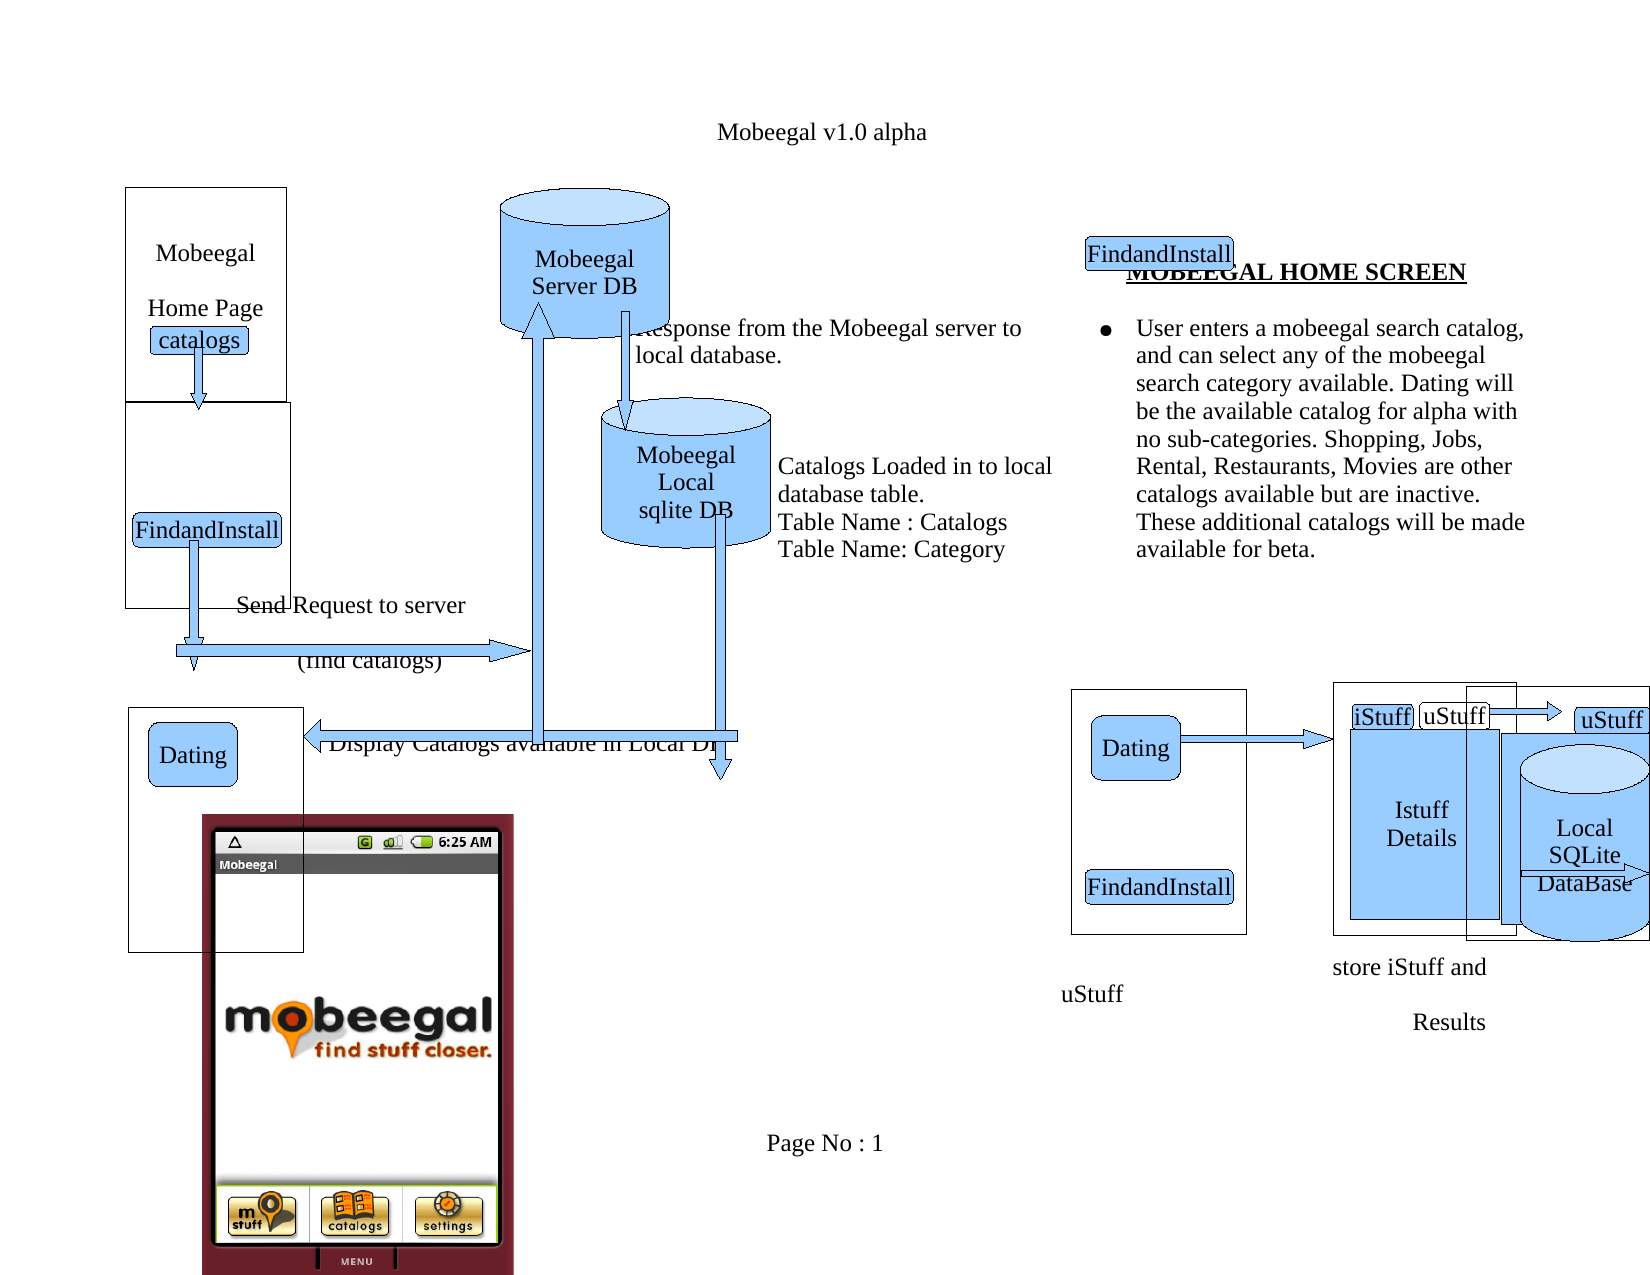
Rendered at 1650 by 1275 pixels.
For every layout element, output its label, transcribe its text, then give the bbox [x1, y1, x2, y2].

text [544, 480, 601, 508]
text local database. [126, 342, 194, 369]
text local database. [544, 342, 621, 369]
picture [202, 814, 303, 952]
text Display Catalogs available in Local DB [304, 729, 1061, 785]
text local database. [203, 342, 286, 369]
text MOBEEGAL HOME SCREEN [1061, 258, 1532, 286]
text Table Name: Category [199, 536, 290, 563]
text Response from the Mobeegal server to [630, 314, 1061, 342]
text Table Name : Catalogs [291, 508, 532, 536]
text [544, 591, 715, 619]
text Table Name : Catalogs [126, 508, 290, 536]
text [544, 452, 601, 480]
text database table. [771, 480, 1061, 508]
text [126, 452, 290, 480]
text [118, 591, 189, 619]
text Table Name: Category [544, 536, 715, 563]
text Table Name: Category [126, 536, 189, 563]
text Table Name : Catalogs [544, 508, 606, 536]
text [544, 646, 715, 674]
text [234, 729, 303, 785]
text Response from the Mobeegal server to [287, 314, 532, 342]
text [726, 646, 1061, 674]
text Catalogs Loaded in to local [771, 452, 1061, 480]
text Response from the Mobeegal server to [126, 314, 286, 342]
text [126, 480, 290, 508]
text (find catalogs) [118, 646, 532, 674]
text local database. [287, 342, 532, 369]
list User enters a mobeegal search catalog, and can select any of the mobeegal search category available. Dating will be the available catalog for alpha with no sub-categories. Shopping, Jobs, Rental, Restaurants, Movies are other catalogs available but are inactive. These additional catalogs will be made available for beta. [1098, 314, 1532, 563]
text Table Name: Category [726, 536, 1061, 563]
text store iStuff and uStuff Results [1061, 925, 1532, 1091]
text [129, 729, 152, 785]
text [291, 452, 532, 480]
text Table Name: Category [291, 536, 532, 563]
text Table Name : Catalogs [767, 508, 1061, 536]
text [726, 591, 1061, 619]
text Send Request to server [199, 591, 532, 619]
picture [202, 814, 514, 1275]
text [291, 480, 532, 508]
text local database. [630, 342, 1061, 369]
